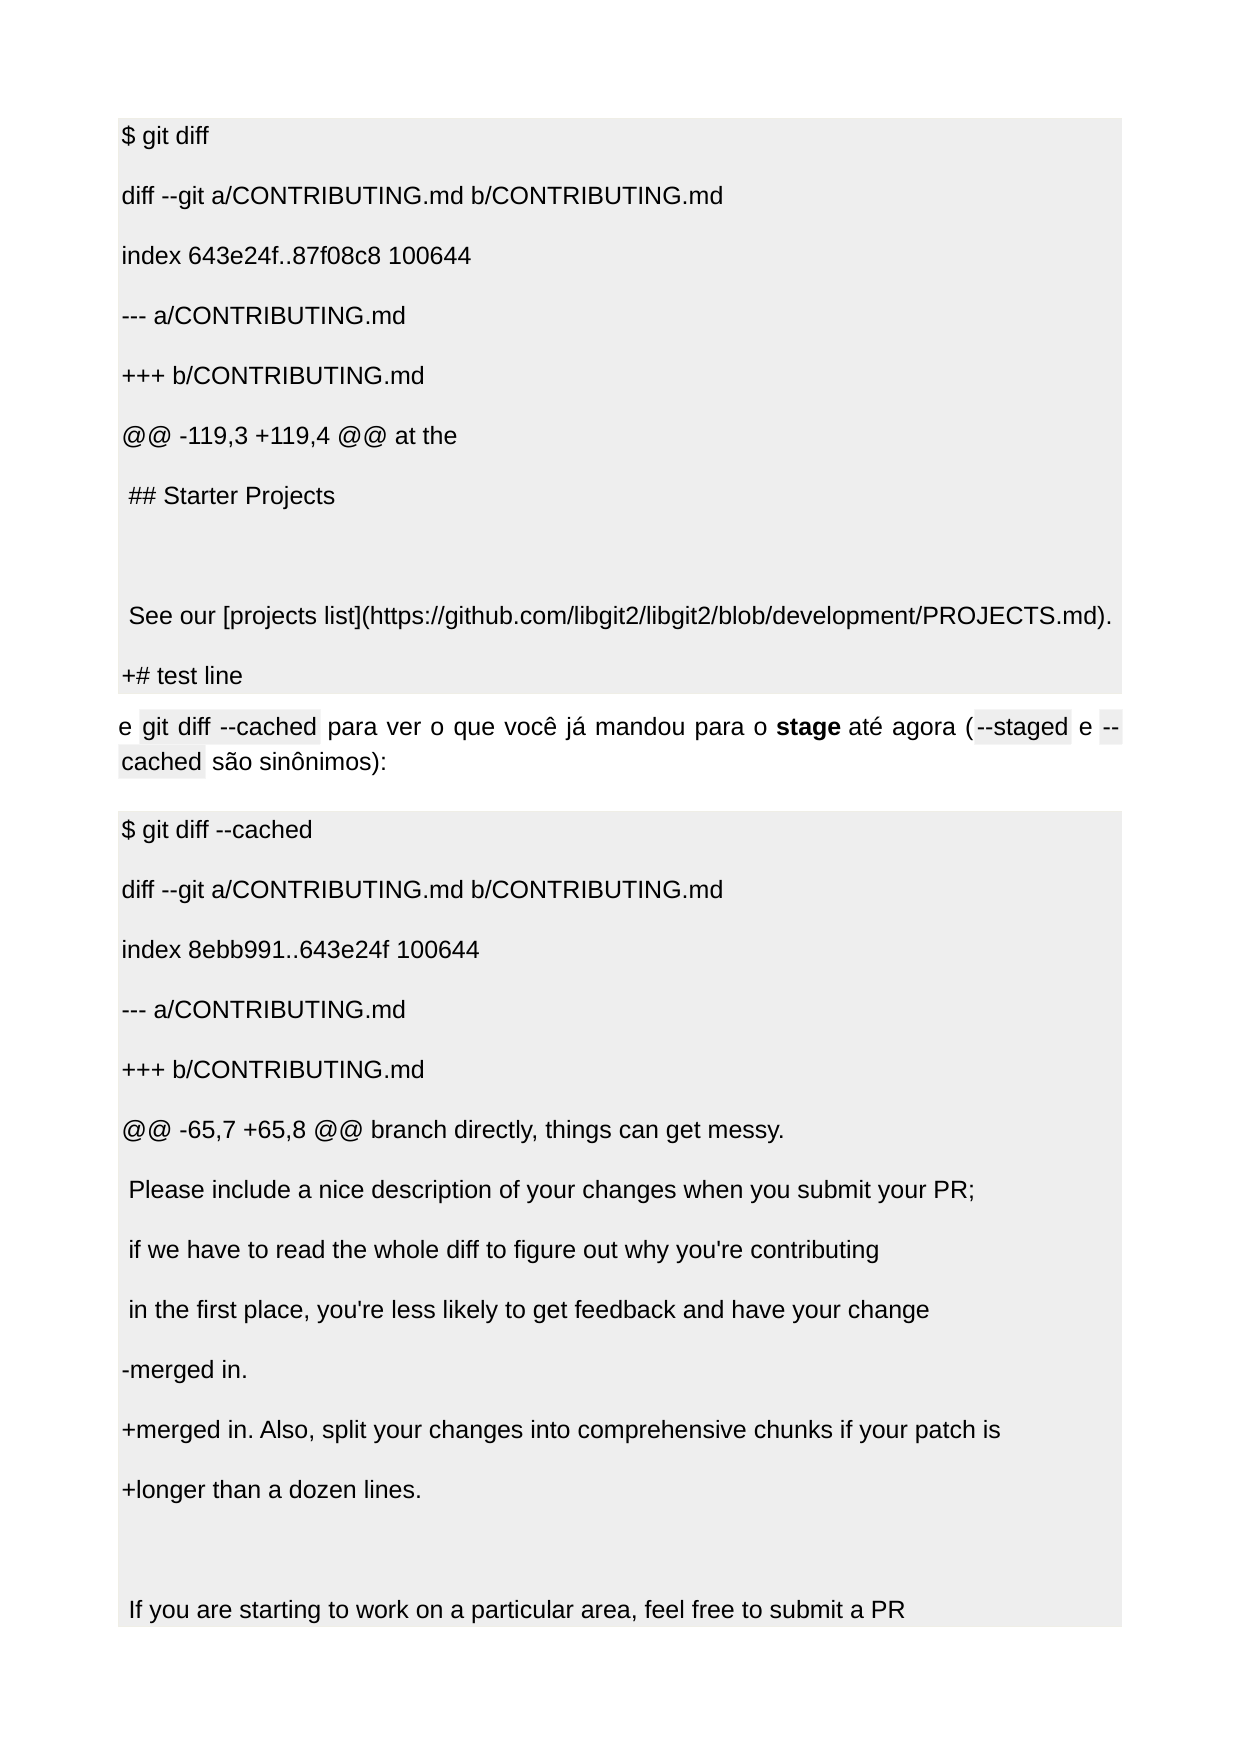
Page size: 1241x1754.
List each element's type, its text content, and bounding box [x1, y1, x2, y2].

text e git diff --cached para ver o que você já mandou para o stage até agora (--staged e --cached são sinônimos): [206, 709, 1122, 778]
text e git diff --cached para ver o que você já mandou para o stage até agora (--staged e --cached são sinônimos): [140, 710, 320, 744]
text index 643e24f..87f08c8 100644 [119, 238, 1122, 270]
text +# test line [119, 658, 1122, 693]
text +++ b/CONTRIBUTING.md [119, 358, 1122, 390]
text e git diff --cached para ver o que você já mandou para o stage até agora (--staged e --cached são sinônimos): [119, 745, 205, 778]
text ## Starter Projects [119, 478, 1122, 510]
text +merged in. Also, split your changes into comprehensive chunks if your patch is [119, 1411, 1122, 1443]
text index 8ebb991..643e24f 100644 [119, 931, 1122, 963]
text +++ b/CONTRIBUTING.md [119, 1051, 1122, 1083]
text --- a/CONTRIBUTING.md [119, 991, 1122, 1023]
text diff --git a/CONTRIBUTING.md b/CONTRIBUTING.md [119, 871, 1122, 903]
text $ git diff --cached [119, 812, 1122, 843]
text If you are starting to work on a particular area, feel free to submit a PR [119, 1591, 1122, 1626]
text in the first place, you're less likely to get feedback and have your change [119, 1291, 1122, 1323]
text diff --git a/CONTRIBUTING.md b/CONTRIBUTING.md [119, 178, 1122, 210]
text e git diff --cached para ver o que você já mandou para o stage até agora (--staged e --cached são sinônimos): [975, 710, 1071, 744]
text if we have to read the whole diff to figure out why you're contributing [119, 1231, 1122, 1263]
text $ git diff [119, 119, 1122, 150]
text See our [projects list](https://github.com/libgit2/libgit2/blob/development/PROJECTS.md). [119, 598, 1122, 630]
text @@ -65,7 +65,8 @@ branch directly, things can get messy. [119, 1111, 1122, 1143]
text Please include a nice description of your changes when you submit your PR; [119, 1171, 1122, 1203]
text -merged in. [119, 1351, 1122, 1383]
text --- a/CONTRIBUTING.md [119, 298, 1122, 330]
text @@ -119,3 +119,4 @@ at the [119, 418, 1122, 450]
text +longer than a dozen lines. [119, 1471, 1122, 1503]
